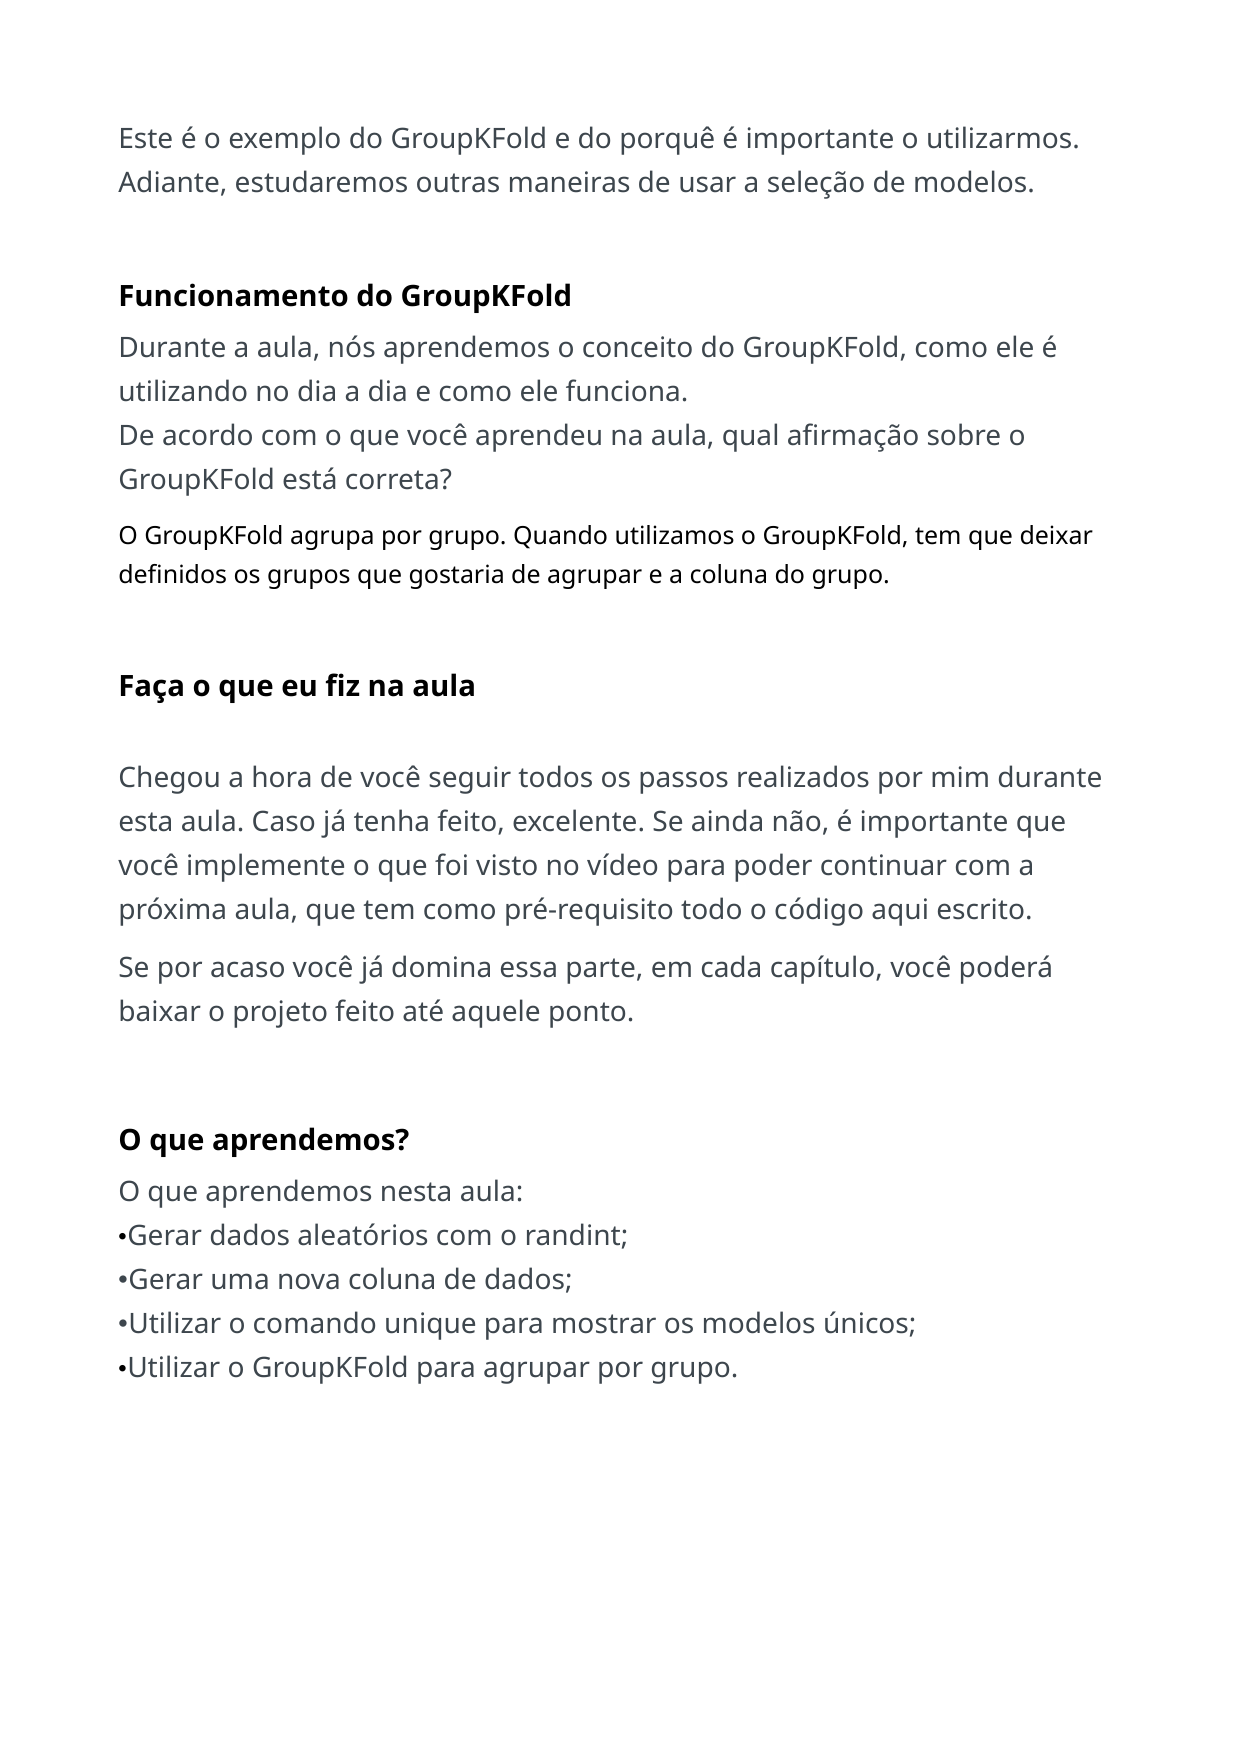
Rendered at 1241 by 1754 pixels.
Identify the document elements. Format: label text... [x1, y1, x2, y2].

text O que aprendemos nesta aula: [118, 1171, 1122, 1209]
list Gerar dados aleatórios com o randint; [118, 1215, 1122, 1254]
subtitle Funcionamento do GroupKFold [118, 274, 1122, 314]
list Utilizar o comando unique para mostrar os modelos únicos; [118, 1303, 1122, 1342]
list Gerar uma nova coluna de dados; [118, 1259, 1122, 1298]
text Este é o exemplo do GroupKFold e do porquê é importante o utilizarmos. Adiante, estudaremos outras maneiras de usar a seleção de modelos. [118, 118, 1122, 201]
text O GroupKFold agrupa por grupo. Quando utilizamos o GroupKFold, tem que deixar definidos os grupos que gostaria de agrupar e a coluna do grupo. [118, 518, 1122, 630]
text De acordo com o que você aprendeu na aula, qual afirmação sobre o GroupKFold está correta? [118, 415, 1122, 498]
text Chegou a hora de você seguir todos os passos realizados por mim durante esta aula. Caso já tenha feito, excelente. Se ainda não, é importante que você implemente o que foi visto no vídeo para poder continuar com a próxima aula, que tem como pré-requisito todo o código aqui escrito. [118, 717, 1122, 927]
subtitle O que aprendemos? [118, 1119, 1122, 1159]
text Se por acaso você já domina essa parte, em cada capítulo, você poderá baixar o projeto feito até aquele ponto. [118, 948, 1122, 1030]
text Durante a aula, nós aprendemos o conceito do GroupKFold, como ele é utilizando no dia a dia e como ele funciona. [118, 327, 1122, 409]
list Utilizar o GroupKFold para agrupar por grupo. [118, 1347, 1122, 1386]
subtitle Faça o que eu fiz na aula [118, 664, 1122, 704]
